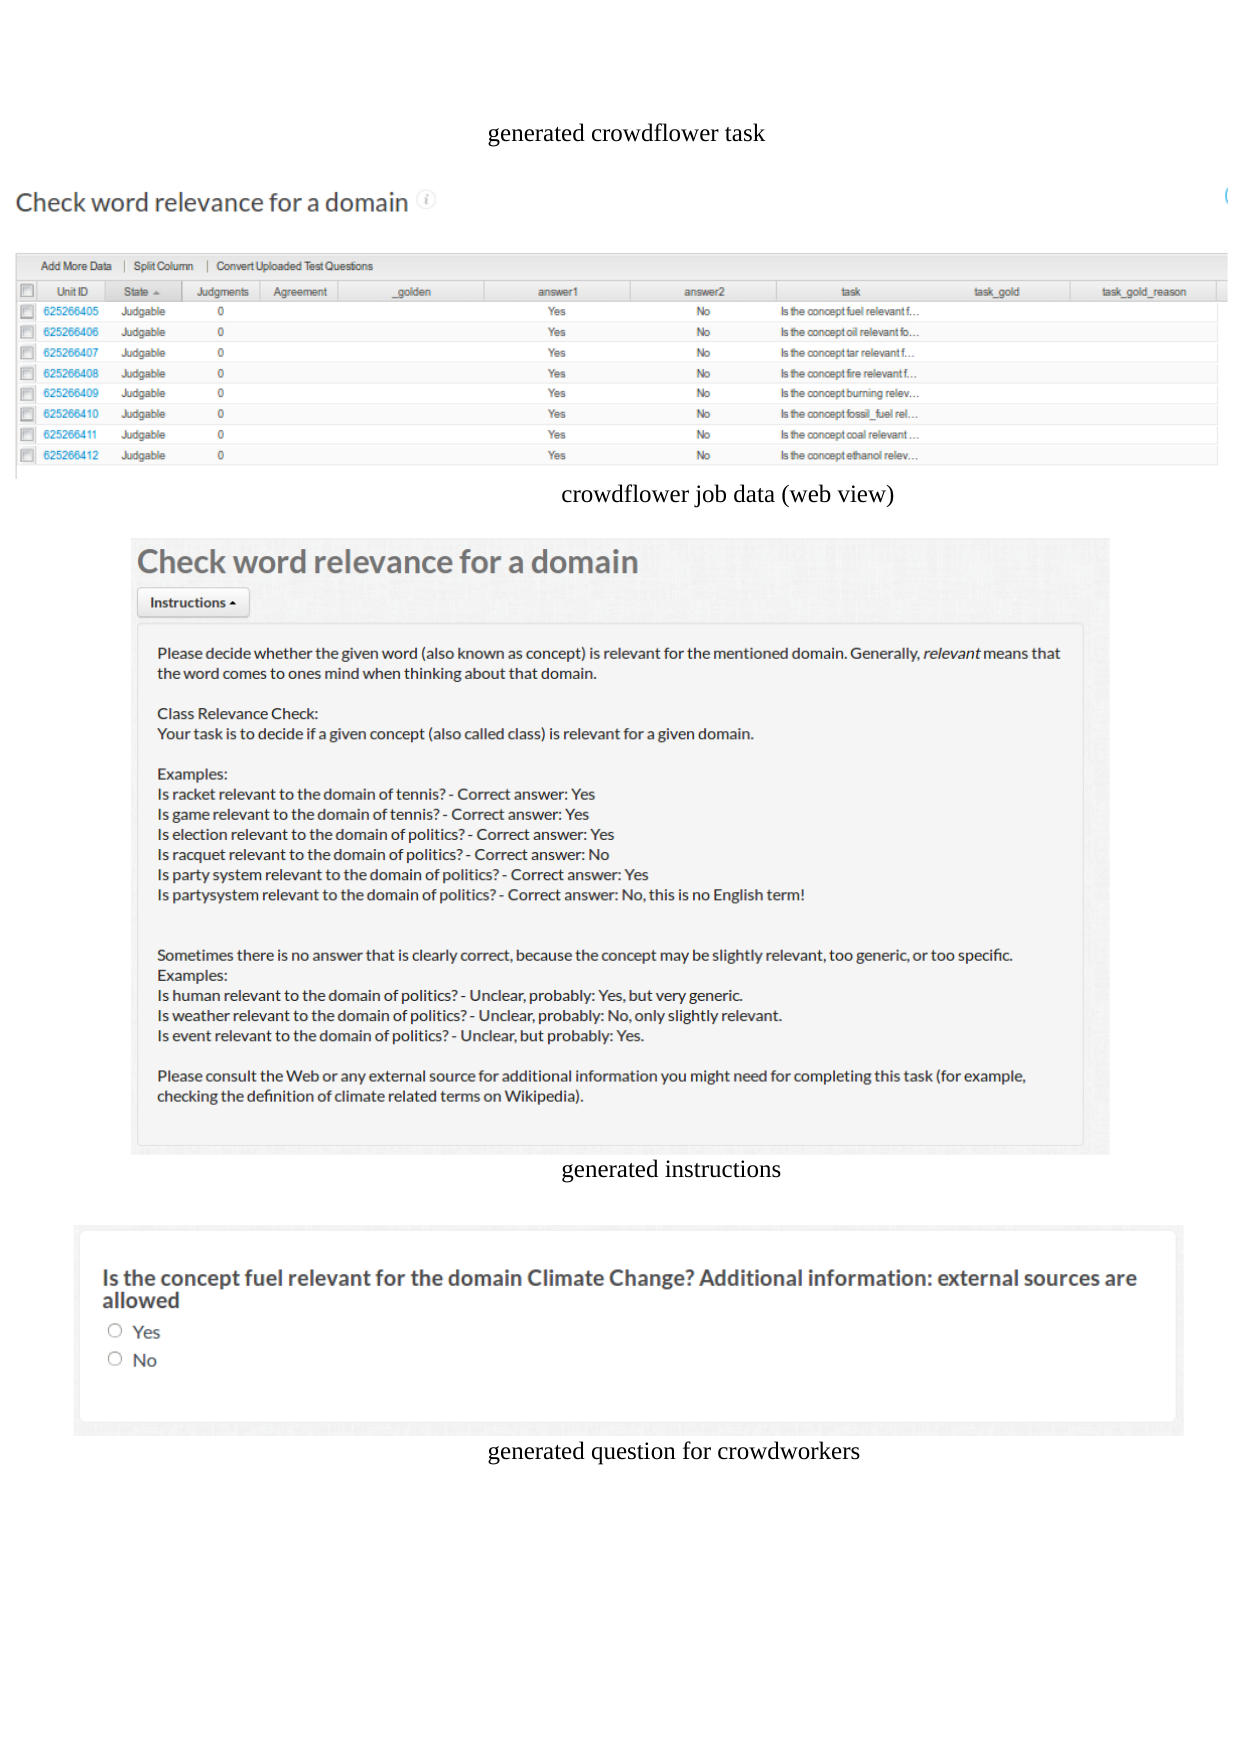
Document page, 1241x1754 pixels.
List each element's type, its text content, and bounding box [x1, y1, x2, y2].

text [118, 1212, 1122, 1225]
text generated instructions [118, 536, 1122, 1183]
text generated crowdflower task [118, 118, 1122, 147]
picture [130, 536, 1110, 1155]
text generated question for crowdworkers [118, 1436, 1122, 1464]
text crowdflower job data (web view) [118, 479, 1122, 507]
picture [73, 1225, 1184, 1436]
picture [12, 175, 1228, 479]
